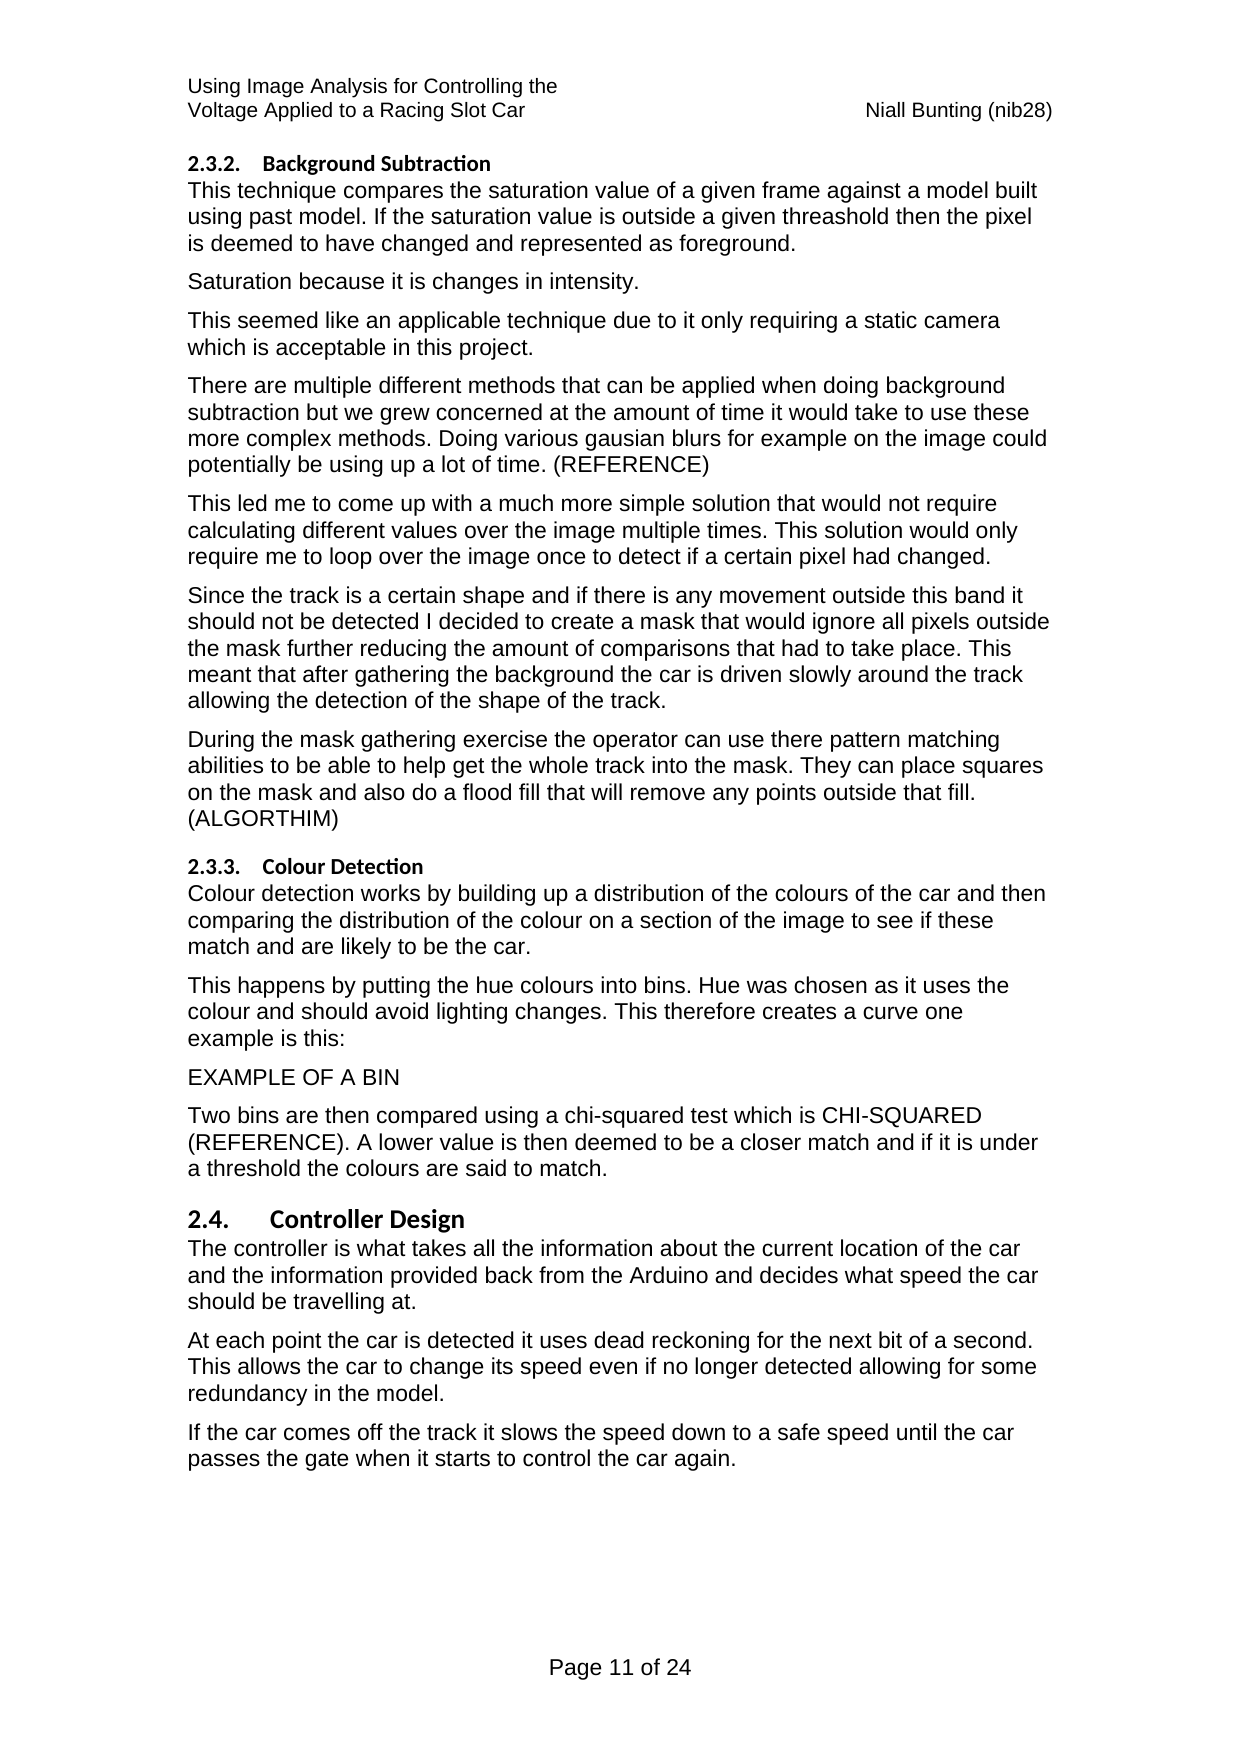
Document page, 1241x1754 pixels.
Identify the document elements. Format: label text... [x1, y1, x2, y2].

subtitle Background Subtraction [187, 149, 1053, 177]
text This happens by putting the hue colours into bins. Hue was chosen as it uses the colour and should avoid lighting changes. This therefore creates a curve one example is this: [187, 972, 1053, 1051]
subtitle Controller Design [187, 1202, 1053, 1235]
text This technique compares the saturation value of a given frame against a model built using past model. If the saturation value is outside a given threashold then the pixel is deemed to have changed and represented as foreground. [187, 177, 1053, 256]
text EXAMPLE OF A BIN [187, 1063, 1053, 1090]
subtitle Colour Detection [187, 852, 1053, 880]
text Two bins are then compared using a chi-squared test which is CHI-SQUARED (REFERENCE). A lower value is then deemed to be a closer match and if it is under a threshold the colours are said to match. [187, 1102, 1053, 1181]
text If the car comes off the track it slows the speed down to a safe speed until the car passes the gate when it starts to control the car again. [187, 1418, 1053, 1471]
text This seemed like an applicable technique due to it only requiring a static camera which is acceptable in this project. [187, 307, 1053, 360]
text Colour detection works by building up a distribution of the colours of the car and then comparing the distribution of the colour on a section of the image to see if these match and are likely to be the car. [187, 880, 1053, 959]
text During the mask gathering exercise the operator can use there pattern matching abilities to be able to help get the whole track into the mask. They can place squares on the mask and also do a flood fill that will remove any points outside that fill. (ALGORTHIM) [187, 726, 1053, 832]
text At each point the car is detected it uses dead reckoning for the next bit of a second. This allows the car to change its speed even if no longer detected allowing for some redundancy in the model. [187, 1327, 1053, 1406]
text The controller is what takes all the information about the current location of the car and the information provided back from the Arduino and decides what speed the car should be travelling at. [187, 1235, 1053, 1314]
text Saturation because it is changes in intensity. [187, 268, 1053, 295]
text Since the track is a certain shape and if there is any movement outside this band it should not be detected I decided to create a mask that would ignore all pixels outside the mask further reducing the amount of comparisons that had to take place. This meant that after gathering the background the car is driven slowly around the track allowing the detection of the shape of the track. [187, 582, 1053, 714]
text This led me to come up with a much more simple solution that would not require calculating different values over the image multiple times. This solution would only require me to loop over the image once to detect if a certain pixel had changed. [187, 490, 1053, 569]
text There are multiple different methods that can be applied when doing background subtraction but we grew concerned at the amount of time it would take to use these more complex methods. Doing various gausian blurs for example on the image could potentially be using up a lot of time. (REFERENCE) [187, 372, 1053, 478]
